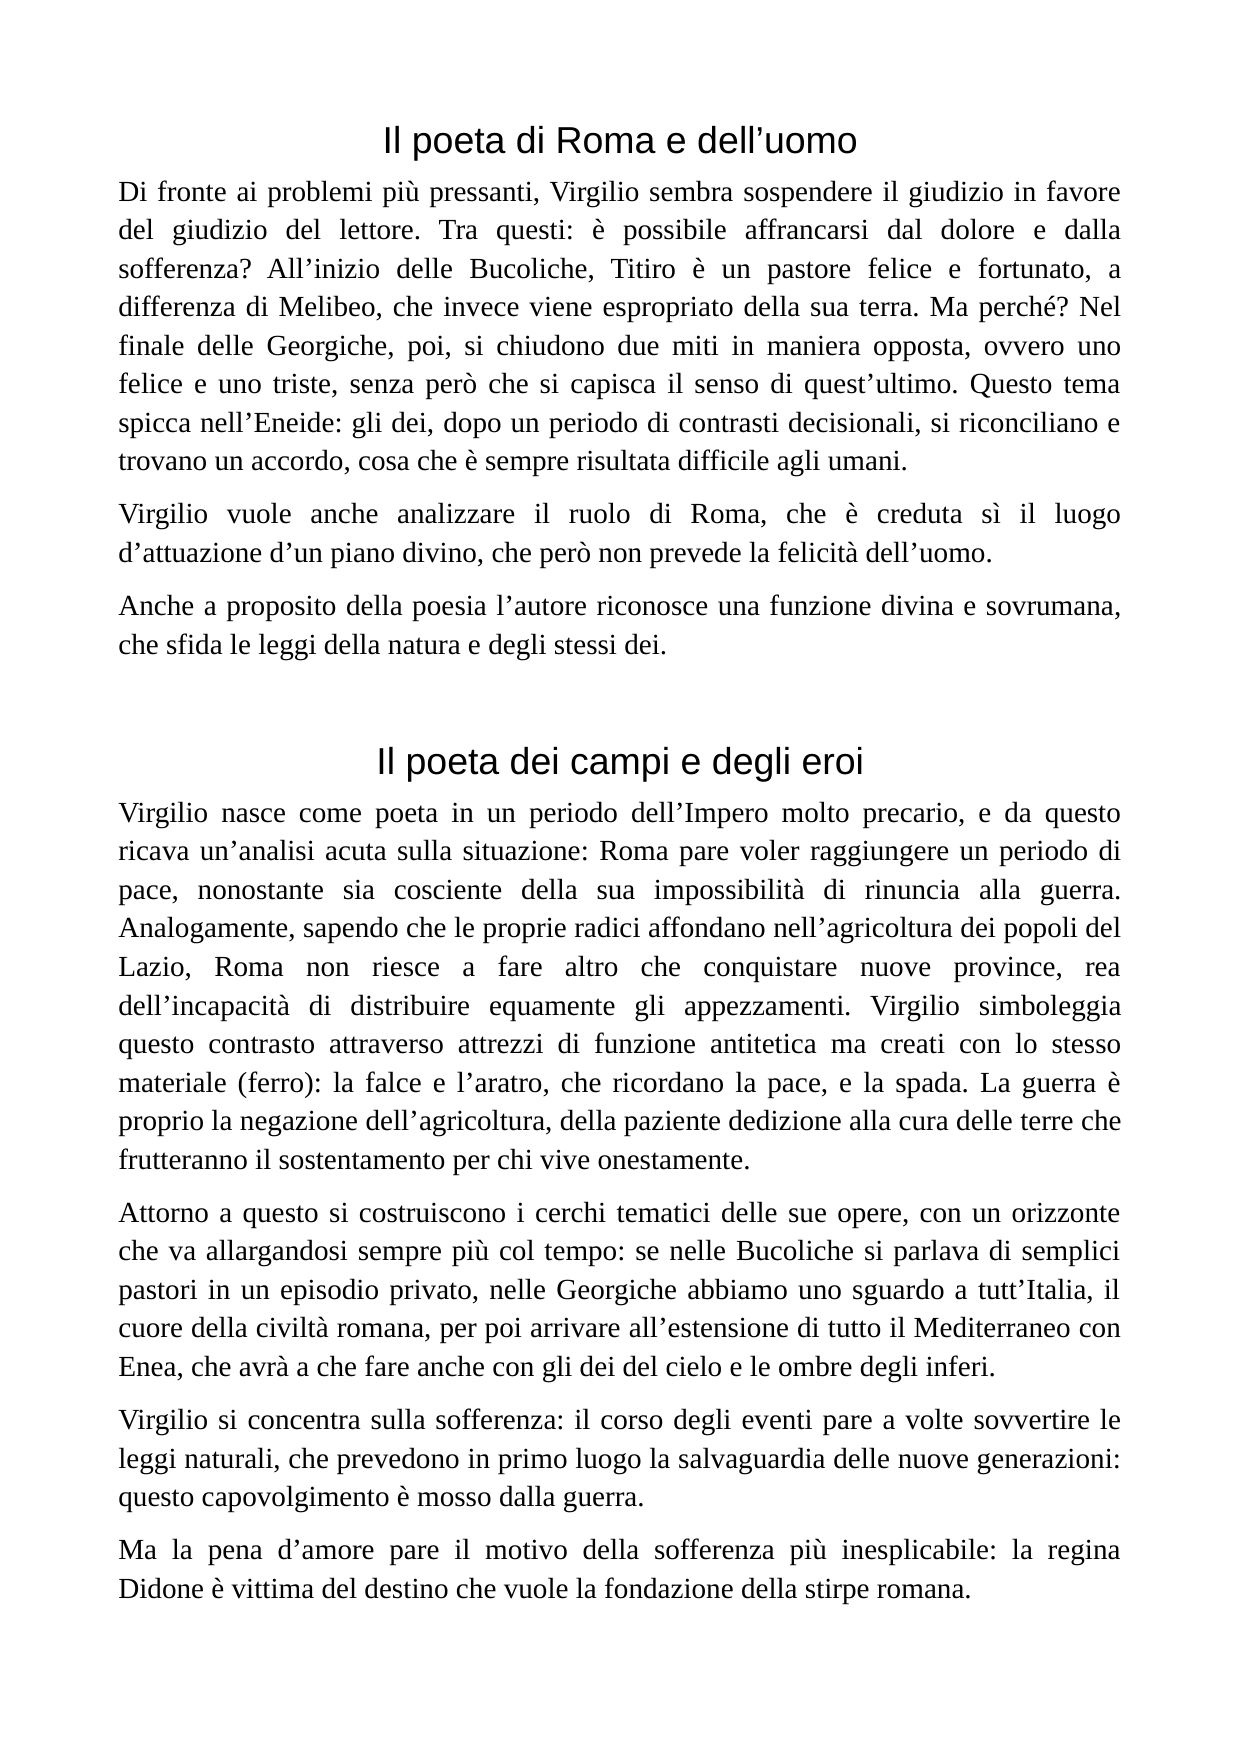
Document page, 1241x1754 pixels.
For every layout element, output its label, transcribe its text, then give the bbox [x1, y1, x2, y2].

text Virgilio si concentra sulla sofferenza: il corso degli eventi pare a volte sovvertire le leggi naturali, che prevedono in primo luogo la salvaguardia delle nuove generazioni: questo capovolgimento è mosso dalla guerra. [118, 1402, 1122, 1513]
text Virgilio vuole anche analizzare il ruolo di Roma, che è creduta sì il luogo d’attuazione d’un piano divino, che però non prevede la felicità dell’uomo. [118, 497, 1122, 569]
text Ma la pena d’amore pare il motivo della sofferenza più inesplicabile: la regina Didone è vittima del destino che vuole la fondazione della stirpe romana. [118, 1532, 1122, 1604]
text Di fronte ai problemi più pressanti, Virgilio sembra sospendere il giudizio in favore del giudizio del lettore. Tra questi: è possibile affrancarsi dal dolore e dalla sofferenza? All’inizio delle Bucoliche, Titiro è un pastore felice e fortunato, a differenza di Melibeo, che invece viene espropriato della sua terra. Ma perché? Nel finale delle Georgiche, poi, si chiudono due miti in maniera opposta, ovvero uno felice e uno triste, senza però che si capisca il senso di quest’ultimo. Questo tema spicca nell’Eneide: gli dei, dopo un periodo di contrasti decisionali, si riconciliano e trovano un accordo, cosa che è sempre risultata difficile agli umani. [118, 174, 1122, 477]
text Attorno a questo si costruiscono i cerchi tematici delle sue opere, con un orizzonte che va allargandosi sempre più col tempo: se nelle Bucoliche si parlava di semplici pastori in un episodio privato, nelle Georgiche abbiamo uno sguardo a tutt’Italia, il cuore della civiltà romana, per poi arrivare all’estensione di tutto il Mediterraneo con Enea, che avrà a che fare anche con gli dei del cielo e le ombre degli inferi. [118, 1195, 1122, 1383]
subtitle Il poeta dei campi e degli eroi [118, 739, 1122, 782]
subtitle Il poeta di Roma e dell’uomo [118, 118, 1122, 161]
text Virgilio nasce come poeta in un periodo dell’Impero molto precario, e da questo ricava un’analisi acuta sulla situazione: Roma pare voler raggiungere un periodo di pace, nonostante sia cosciente della sua impossibilità di rinuncia alla guerra. Analogamente, sapendo che le proprie radici affondano nell’agricoltura dei popoli del Lazio, Roma non riesce a fare altro che conquistare nuove province, rea dell’incapacità di distribuire equamente gli appezzamenti. Virgilio simboleggia questo contrasto attraverso attrezzi di funzione antitetica ma creati con lo stesso materiale (ferro): la falce e l’aratro, che ricordano la pace, e la spada. La guerra è proprio la negazione dell’agricoltura, della paziente dedizione alla cura delle terre che frutteranno il sostentamento per chi vive onestamente. [118, 795, 1122, 1175]
text Anche a proposito della poesia l’autore riconosce una funzione divina e sovrumana, che sfida le leggi della natura e degli stessi dei. [118, 588, 1122, 660]
